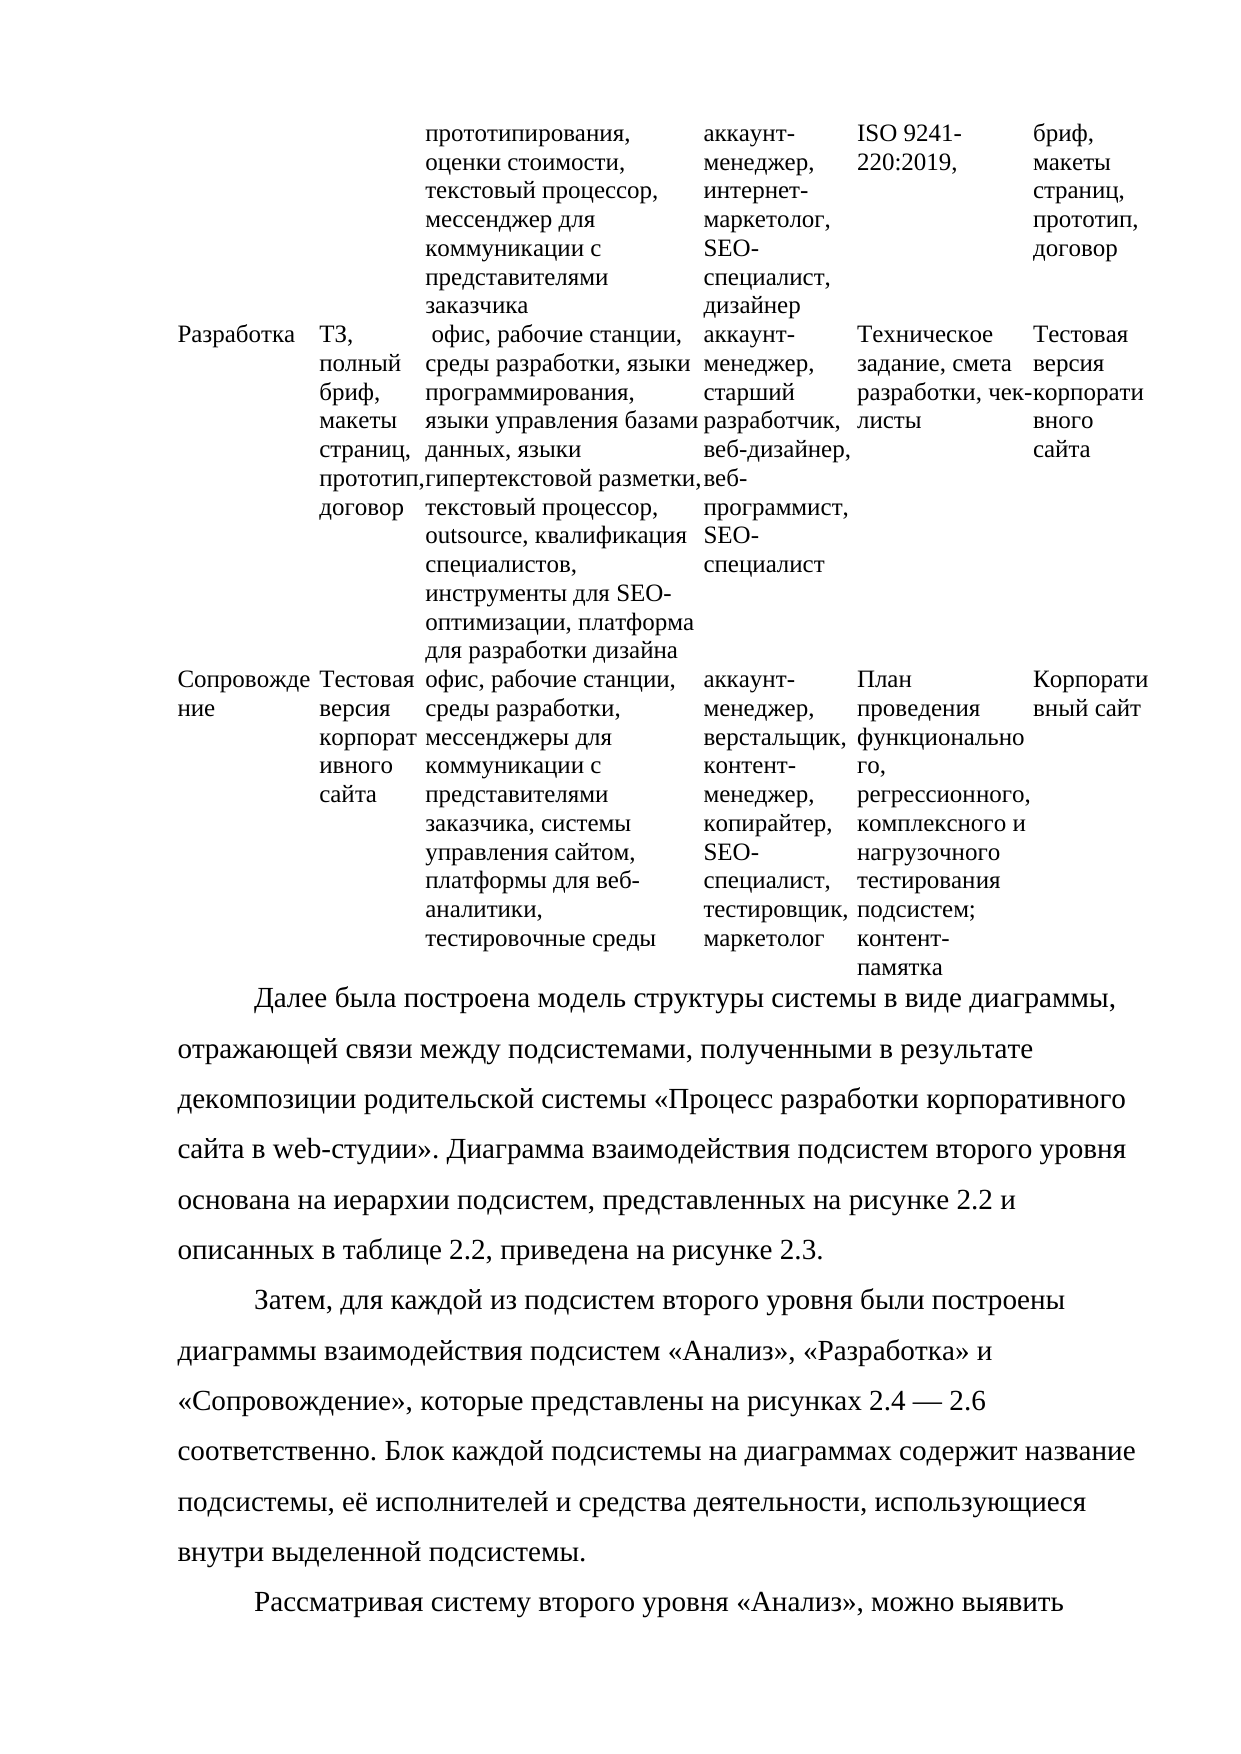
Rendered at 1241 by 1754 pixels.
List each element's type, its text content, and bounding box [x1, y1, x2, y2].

table_cell ТЗ, полный бриф, макеты страниц, прототип, договор [319, 319, 425, 664]
table_cell ISO 9241-220:2019, [857, 118, 1033, 319]
table_cell аккаунт-менеджер, верстальщик, контент-менеджер, копирайтер, SEO-специалист, тестировщик, маркетолог [703, 664, 857, 981]
table_cell План проведения функционального, регрессионного, комплексного и нагрузочного тестирования подсистем; контент-памятка [857, 664, 1033, 981]
subtitle Рассматривая систему второго уровня «Анализ», можно выявить [177, 1584, 1152, 1618]
table_cell бриф, макеты страниц, прототип, договор [1033, 118, 1152, 319]
table_cell офис, рабочие станции, среды разработки, языки программирования, языки управления базами данных, языки гипертекстовой разметки, текстовый процессор, outsource, квалификация специалистов, инструменты для SEO-оптимизации, платформа для разработки дизайна [425, 319, 703, 664]
table_cell Тестовая версия корпоративного сайта [319, 664, 425, 981]
table_cell офис, рабочие станции, среды разработки, мессенджеры для коммуникации с представителями заказчика, системы управления сайтом, платформы для веб-аналитики, тестировочные среды [425, 664, 703, 981]
table_cell Техническое задание, смета разработки, чек-листы [857, 319, 1033, 664]
table_cell Тестовая версия корпоративного сайта [1033, 319, 1152, 664]
table_cell [177, 118, 319, 319]
table_cell Разработка [177, 319, 319, 664]
table_cell Сопровождение [177, 664, 319, 981]
subtitle Далее была построена модель структуры системы в виде диаграммы, отражающей связи между подсистемами, полученными в результате декомпозиции родительской системы «Процесс разработки корпоративного сайта в web-студии». Диаграмма взаимодействия подсистем второго уровня основана на иерархии подсистем, представленных на рисунке 2.2 и описанных в таблице 2.2, приведена на рисунке 2.3. [177, 981, 1152, 1266]
table_cell [319, 118, 425, 319]
table_cell аккаунт-менеджер, интернет-маркетолог, SEO-специалист, дизайнер [703, 118, 857, 319]
table_cell прототипирования, оценки стоимости, текстовый процессор, мессенджер для коммуникации с представителями заказчика [425, 118, 703, 319]
table_cell Корпоративный сайт [1033, 664, 1152, 981]
table_cell аккаунт-менеджер, старший разработчик, веб-дизайнер, веб-программист, SEO-специалист [703, 319, 857, 664]
subtitle Затем, для каждой из подсистем второго уровня были построены диаграммы взаимодействия подсистем «Анализ», «Разработка» и «Сопровождение», которые представлены на рисунках 2.4 — 2.6 соответственно. Блок каждой подсистемы на диаграммах содержит название подсистемы, её исполнителей и средства деятельности, использующиеся внутри выделенной подсистемы. [177, 1282, 1152, 1568]
